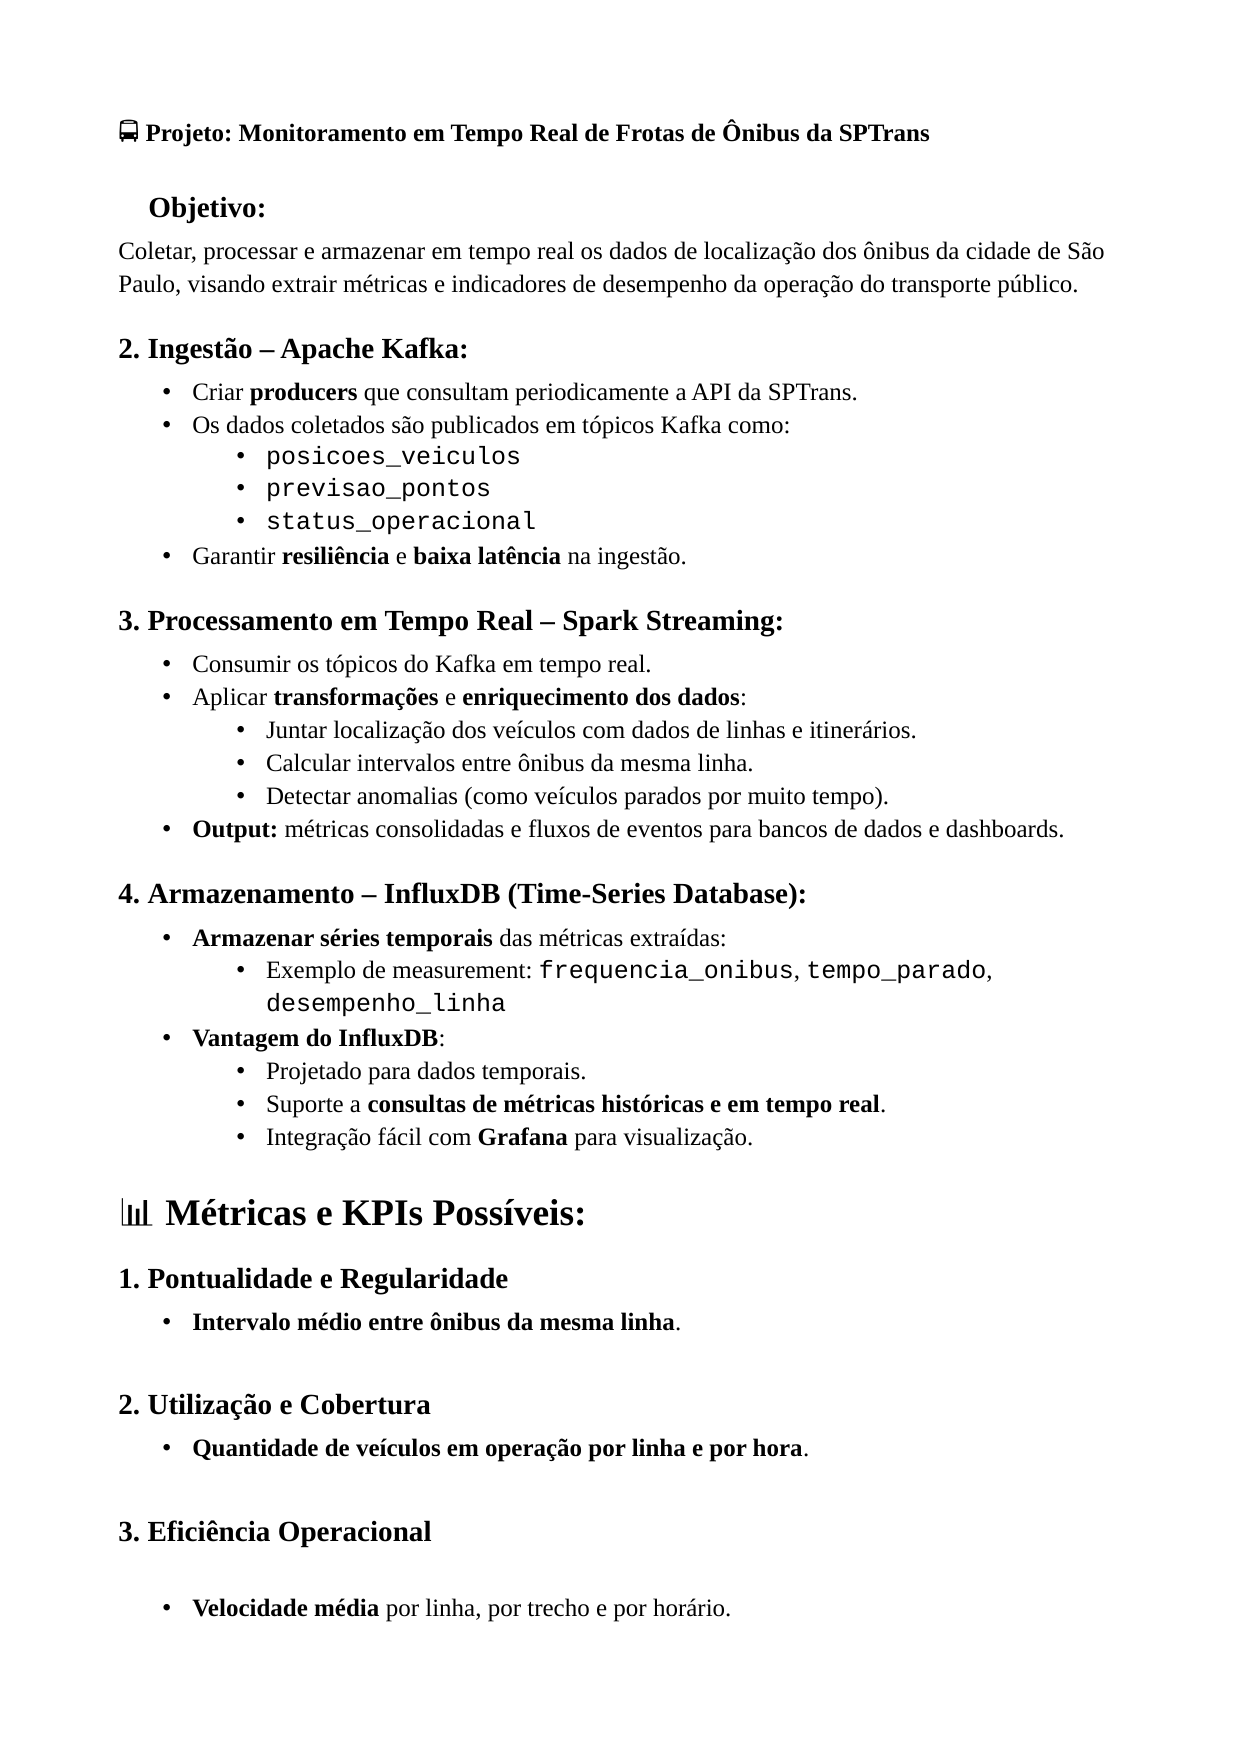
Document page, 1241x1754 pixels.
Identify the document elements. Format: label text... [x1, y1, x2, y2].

list Calcular intervalos entre ônibus da mesma linha. [236, 748, 1122, 777]
text Coletar, processar e armazenar em tempo real os dados de localização dos ônibus da cidade de São Paulo, visando extrair métricas e indicadores de desempenho da operação do transporte público. [118, 236, 1122, 298]
list Detectar anomalias (como veículos parados por muito tempo). [236, 781, 1122, 810]
list Garantir resiliência e baixa latência na ingestão. [162, 541, 1122, 570]
list status_operacional [236, 508, 1122, 537]
list posicoes_veiculos [236, 443, 1122, 472]
list Aplicar transformações e enriquecimento dos dados: [162, 682, 1122, 711]
subtitle 2. Utilização e Cobertura [118, 1387, 1122, 1421]
subtitle 📊 Métricas e KPIs Possíveis: [118, 1191, 1122, 1234]
list Exemplo de measurement: frequencia_onibus, tempo_parado, desempenho_linha [236, 956, 1122, 1019]
subtitle 3. Processamento em Tempo Real – Spark Streaming: [118, 603, 1122, 637]
subtitle 🎯 Objetivo: [118, 190, 1122, 224]
list Intervalo médio entre ônibus da mesma linha. [162, 1307, 1122, 1336]
list Suporte a consultas de métricas históricas e em tempo real. [236, 1089, 1122, 1118]
subtitle 4. Armazenamento – InfluxDB (Time-Series Database): [118, 877, 1122, 910]
subtitle 2. Ingestão – Apache Kafka: [118, 331, 1122, 365]
list Vantagem do InfluxDB: [162, 1023, 1122, 1052]
subtitle 3. Eficiência Operacional [118, 1514, 1122, 1548]
list Criar producers que consultam periodicamente a API da SPTrans. [162, 377, 1122, 406]
list Output: métricas consolidadas e fluxos de eventos para bancos de dados e dashboards. [162, 814, 1122, 843]
list previsao_pontos [236, 476, 1122, 504]
list Juntar localização dos veículos com dados de linhas e itinerários. [236, 715, 1122, 744]
text 🚍 Projeto: Monitoramento em Tempo Real de Frotas de Ônibus da SPTrans [118, 118, 1122, 147]
list Consumir os tópicos do Kafka em tempo real. [162, 649, 1122, 678]
list Integração fácil com Grafana para visualização. [236, 1122, 1122, 1151]
list Velocidade média por linha, por trecho e por horário. [162, 1593, 1122, 1622]
list Projetado para dados temporais. [236, 1056, 1122, 1085]
list Armazenar séries temporais das métricas extraídas: [162, 923, 1122, 951]
list Os dados coletados são publicados em tópicos Kafka como: [162, 411, 1122, 439]
subtitle 1. Pontualidade e Regularidade [118, 1261, 1122, 1294]
list Quantidade de veículos em operação por linha e por hora. [162, 1433, 1122, 1462]
